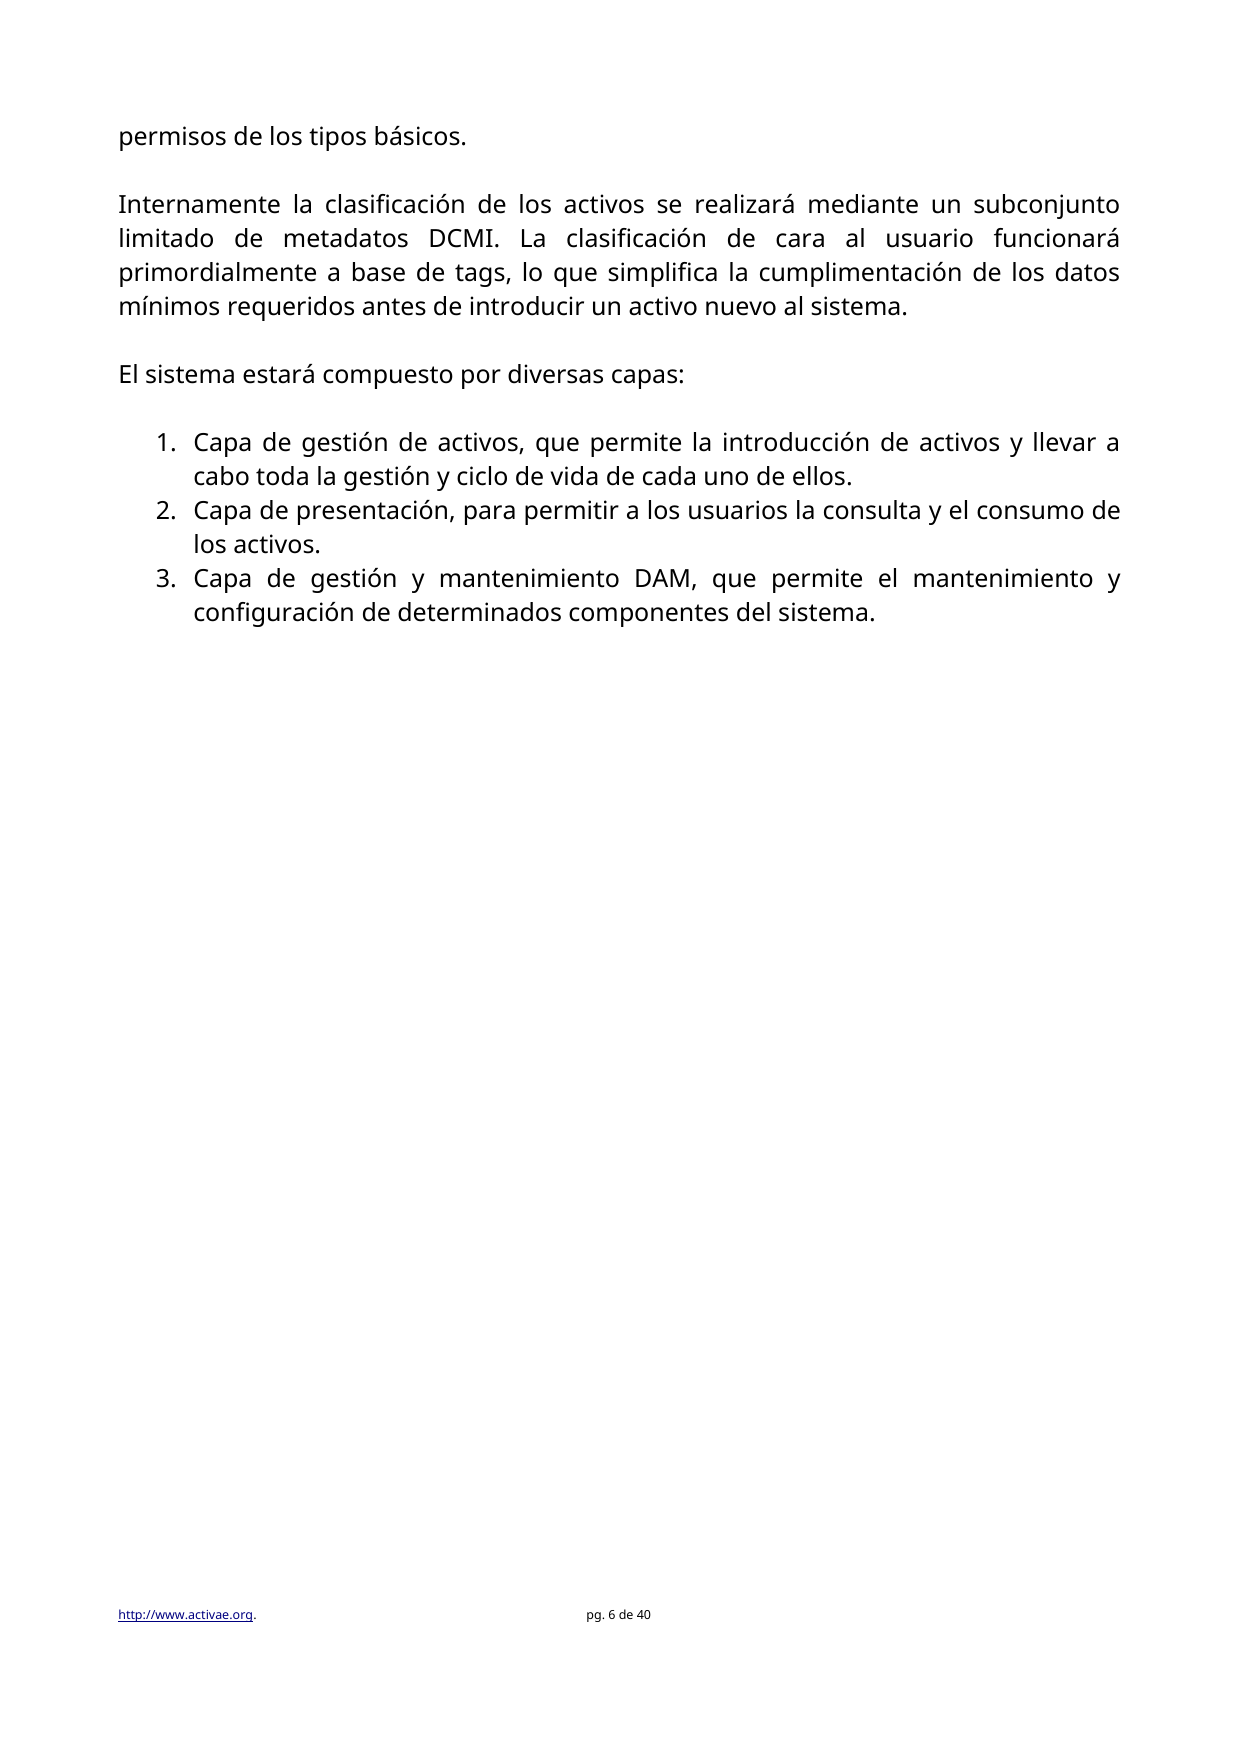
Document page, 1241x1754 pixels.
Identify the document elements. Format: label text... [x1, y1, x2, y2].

text permisos de los tipos básicos. [118, 118, 1122, 152]
text Internamente la clasificación de los activos se realizará mediante un subconjunto limitado de metadatos DCMI. La clasificación de cara al usuario funcionará primordialmente a base de tags, lo que simplifica la cumplimentación de los datos mínimos requeridos antes de introducir un activo nuevo al sistema. [118, 186, 1122, 322]
list Capa de gestión y mantenimiento DAM, que permite el mantenimiento y configuración de determinados componentes del sistema. [156, 561, 1122, 629]
list Capa de presentación, para permitir a los usuarios la consulta y el consumo de los activos. [156, 493, 1122, 561]
text El sistema estará compuesto por diversas capas: [118, 357, 1122, 391]
list Capa de gestión de activos, que permite la introducción de activos y llevar a cabo toda la gestión y ciclo de vida de cada uno de ellos. [156, 425, 1122, 493]
